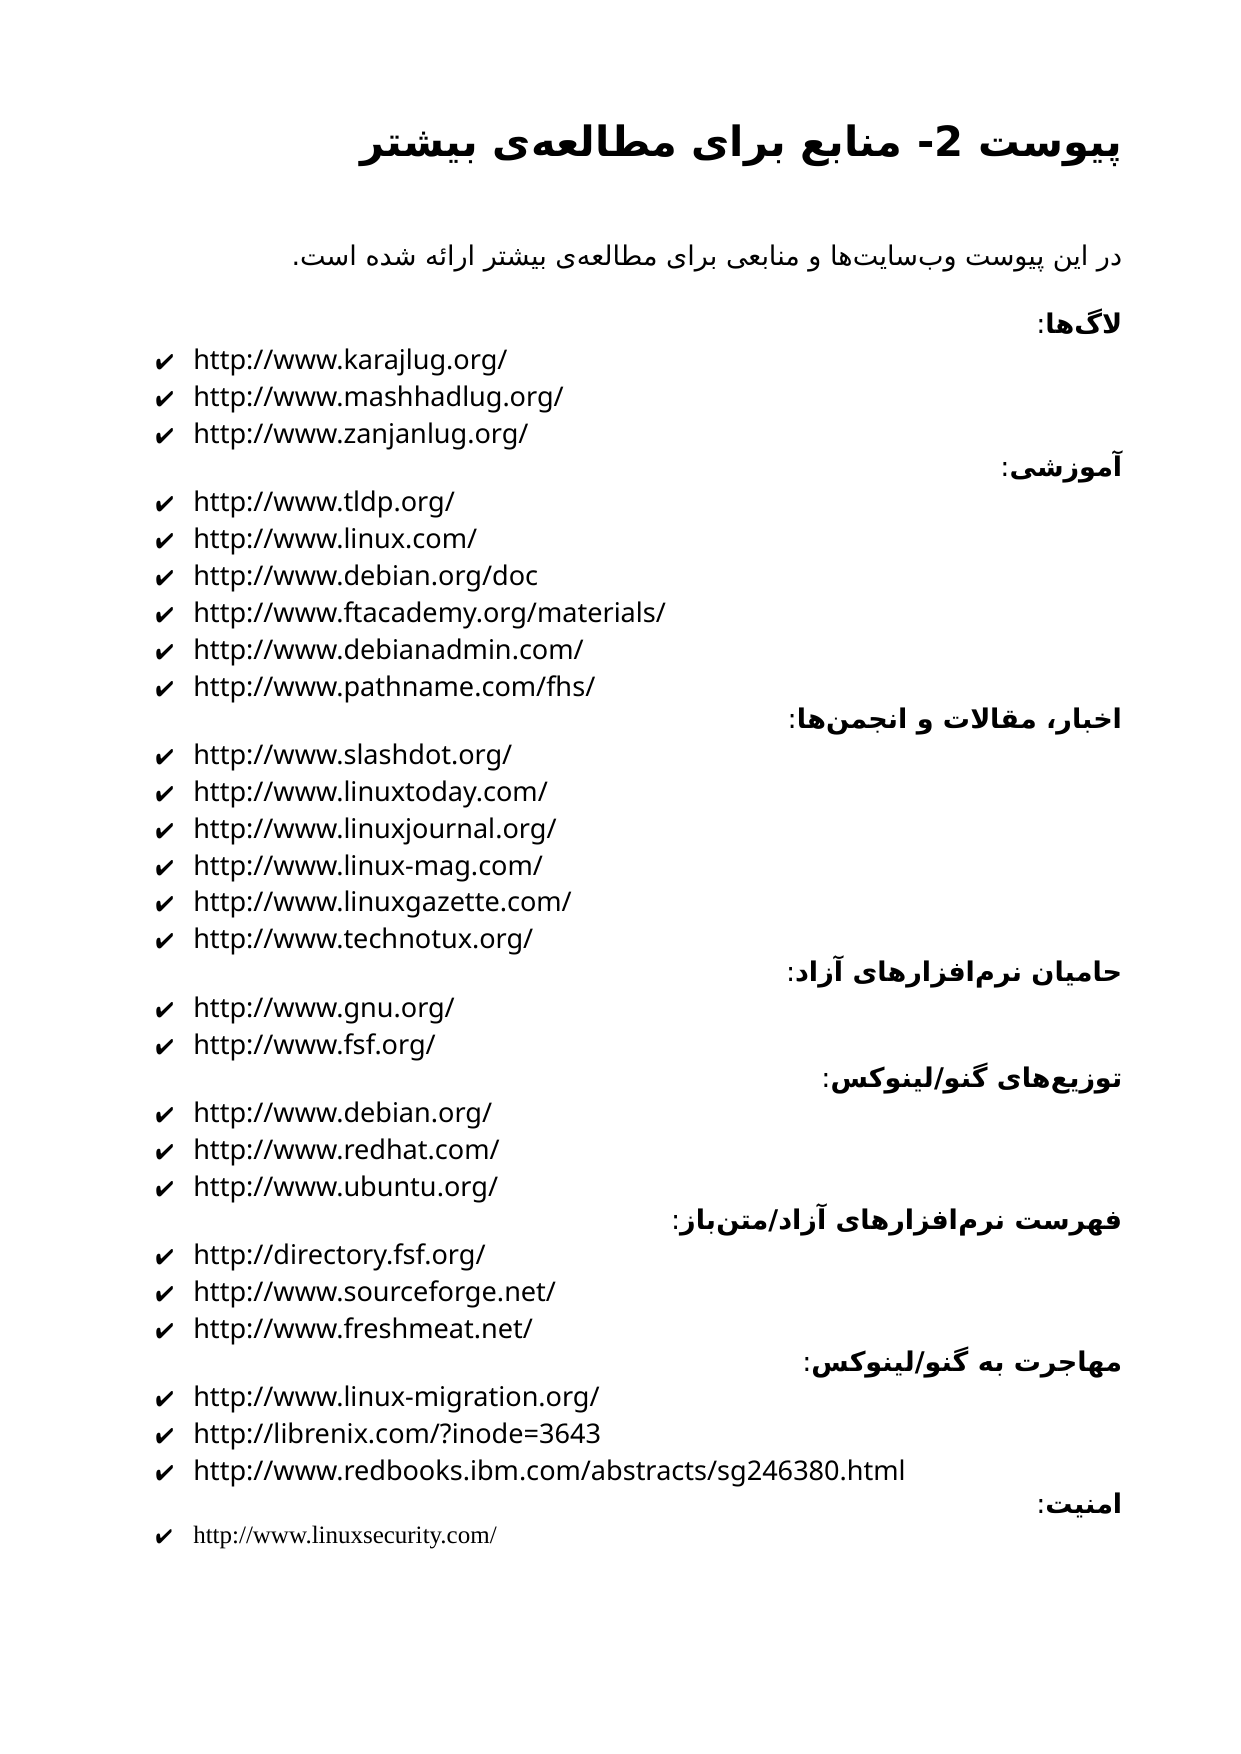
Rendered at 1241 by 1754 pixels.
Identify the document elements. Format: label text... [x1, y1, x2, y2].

list http://www.fsf.org/ [156, 1025, 1122, 1062]
list http://www.sourceforge.net/ [156, 1273, 1122, 1309]
list http://www.pathname.com/fhs/ [156, 667, 1122, 704]
list http://www.debian.org/ [156, 1093, 1122, 1130]
list http://www.karajlug.org/ [156, 340, 1122, 377]
list http://www.redhat.com/ [156, 1130, 1122, 1167]
list http://www.debian.org/doc [156, 556, 1122, 593]
list http://www.mashhadlug.org/ [156, 377, 1122, 414]
list http://www.slashdot.org/ [156, 735, 1122, 772]
text فهرست نرم‌افزارهای آزاد/متن‌باز: [118, 1204, 1122, 1236]
list http://www.debianadmin.com/ [156, 630, 1122, 667]
text مهاجرت به گنو/لینوکس: [118, 1346, 1122, 1378]
list http://www.linux-migration.org/ [156, 1378, 1122, 1415]
text لاگ‌ها: [118, 309, 1122, 340]
list http://www.redbooks.ibm.com/abstracts/sg246380.html [156, 1452, 1122, 1488]
list http://www.ftacademy.org/materials/ [156, 593, 1122, 630]
list http://www.linuxgazette.com/ [156, 883, 1122, 920]
list http://www.tldp.org/ [156, 483, 1122, 519]
list http://www.gnu.org/ [156, 988, 1122, 1025]
text در این پیوست وب‌سایت‌ها و منابعی برای مطالعه‌ی بیشتر ارائه شده است. [118, 240, 1122, 272]
list http://www.technotux.org/ [156, 920, 1122, 957]
list http://www.freshmeat.net/ [156, 1309, 1122, 1346]
text پیوست 2- منابع برای مطالعه‌ی بیشتر [118, 118, 1122, 167]
list http://directory.fsf.org/ [156, 1236, 1122, 1273]
list http://www.linux-mag.com/ [156, 846, 1122, 883]
list http://www.ubuntu.org/ [156, 1167, 1122, 1204]
list http://www.linuxtoday.com/ [156, 772, 1122, 809]
list http://www.linuxsecurity.com/ [156, 1520, 1122, 1549]
text اخبار، مقالات و انجمن‌ها: [118, 704, 1122, 735]
list http://www.linux.com/ [156, 519, 1122, 556]
text حامیان نرم‌افزارهای آزاد: [118, 957, 1122, 988]
list http://www.linuxjournal.org/ [156, 809, 1122, 846]
list http://librenix.com/?inode=3643 [156, 1415, 1122, 1452]
text آموزشی: [118, 451, 1122, 483]
list http://www.zanjanlug.org/ [156, 414, 1122, 451]
text امنیت: [118, 1488, 1122, 1520]
text توزیع‌های گنو/لینوکس: [118, 1062, 1122, 1093]
